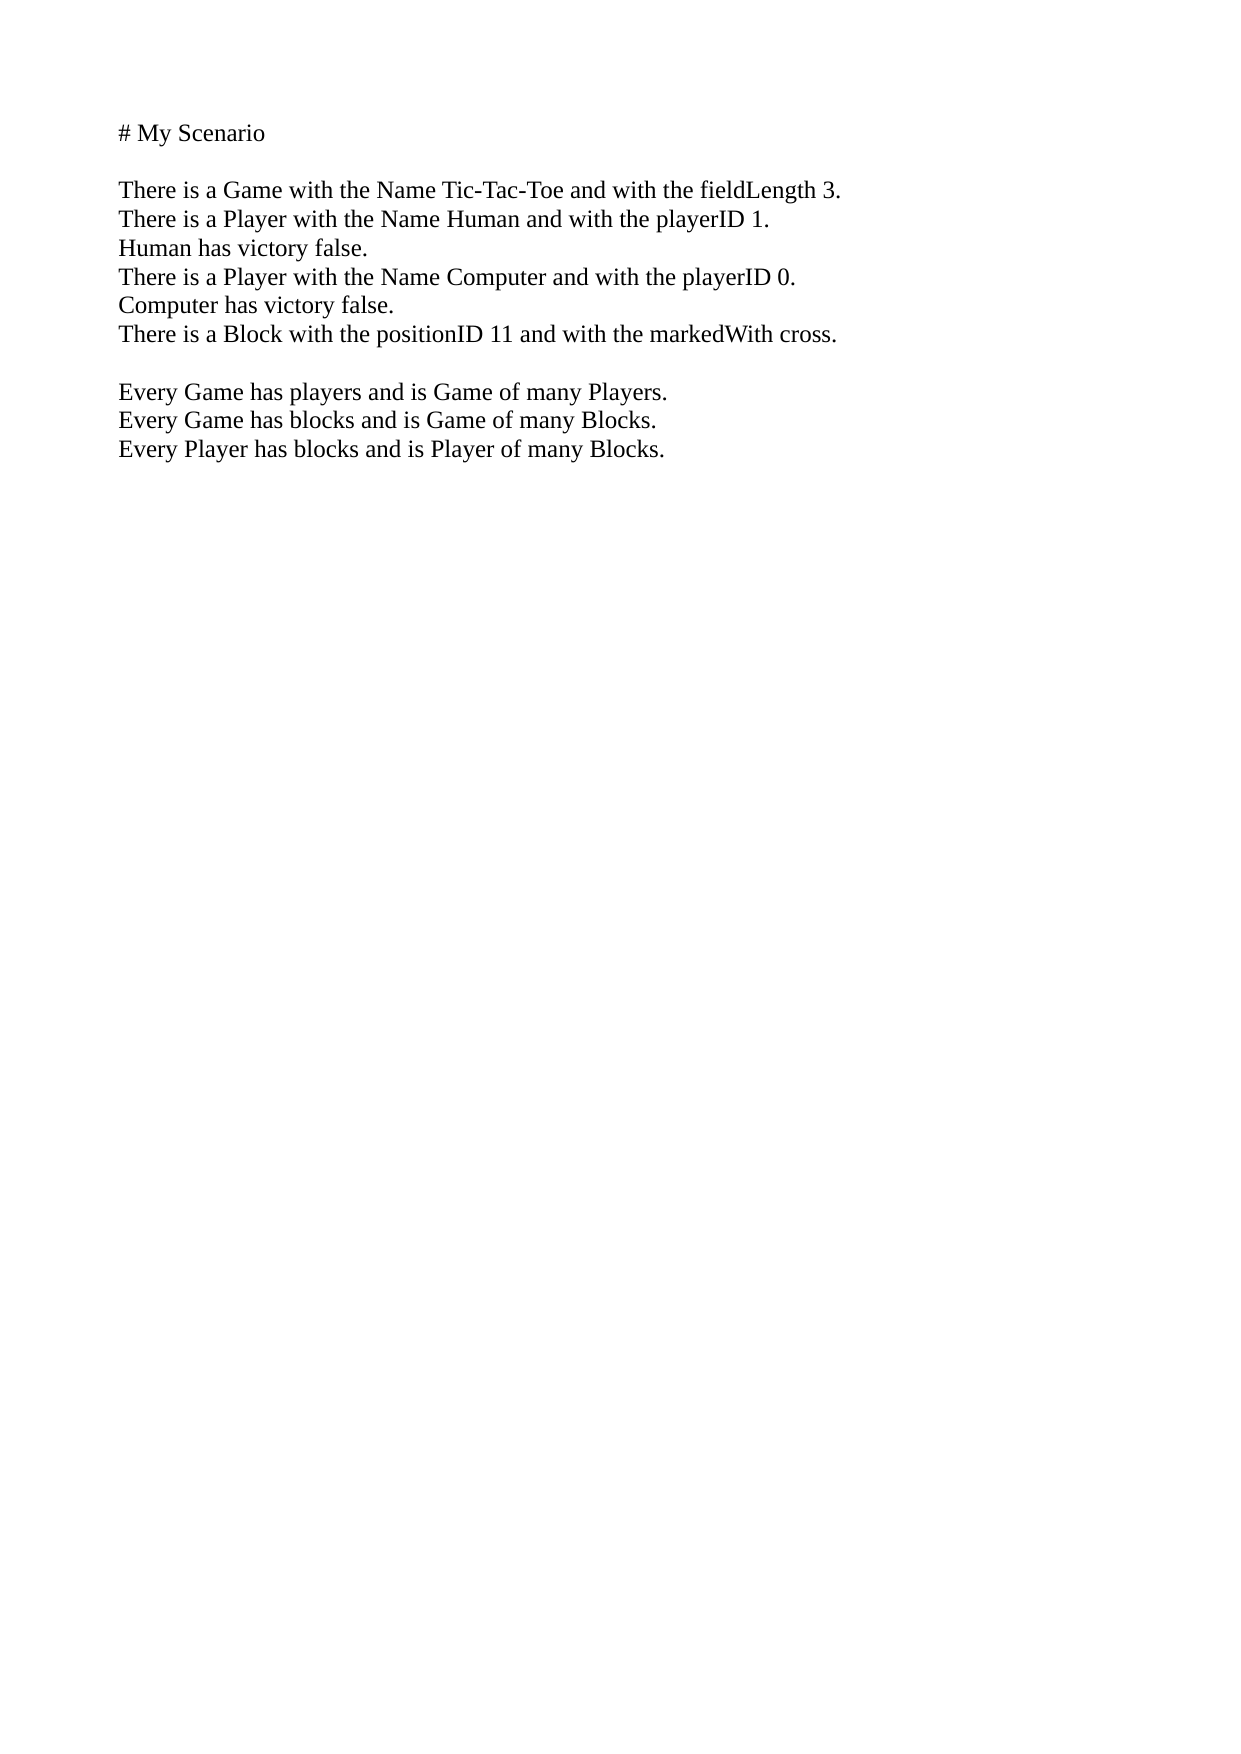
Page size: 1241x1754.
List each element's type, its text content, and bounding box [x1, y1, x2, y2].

text # My Scenario [118, 118, 1122, 147]
text There is a Player with the Name Computer and with the playerID 0. [118, 262, 1122, 291]
text There is a Game with the Name Tic-Tac-Toe and with the fieldLength 3. [118, 176, 1122, 204]
text Computer has victory false. [118, 291, 1122, 319]
text Every Player has blocks and is Player of many Blocks. [118, 434, 1122, 463]
text Human has victory false. [118, 233, 1122, 262]
text There is a Player with the Name Human and with the playerID 1. [118, 204, 1122, 233]
text There is a Block with the positionID 11 and with the markedWith cross. [118, 319, 1122, 348]
text Every Game has blocks and is Game of many Blocks. [118, 406, 1122, 434]
text Every Game has players and is Game of many Players. [118, 377, 1122, 406]
